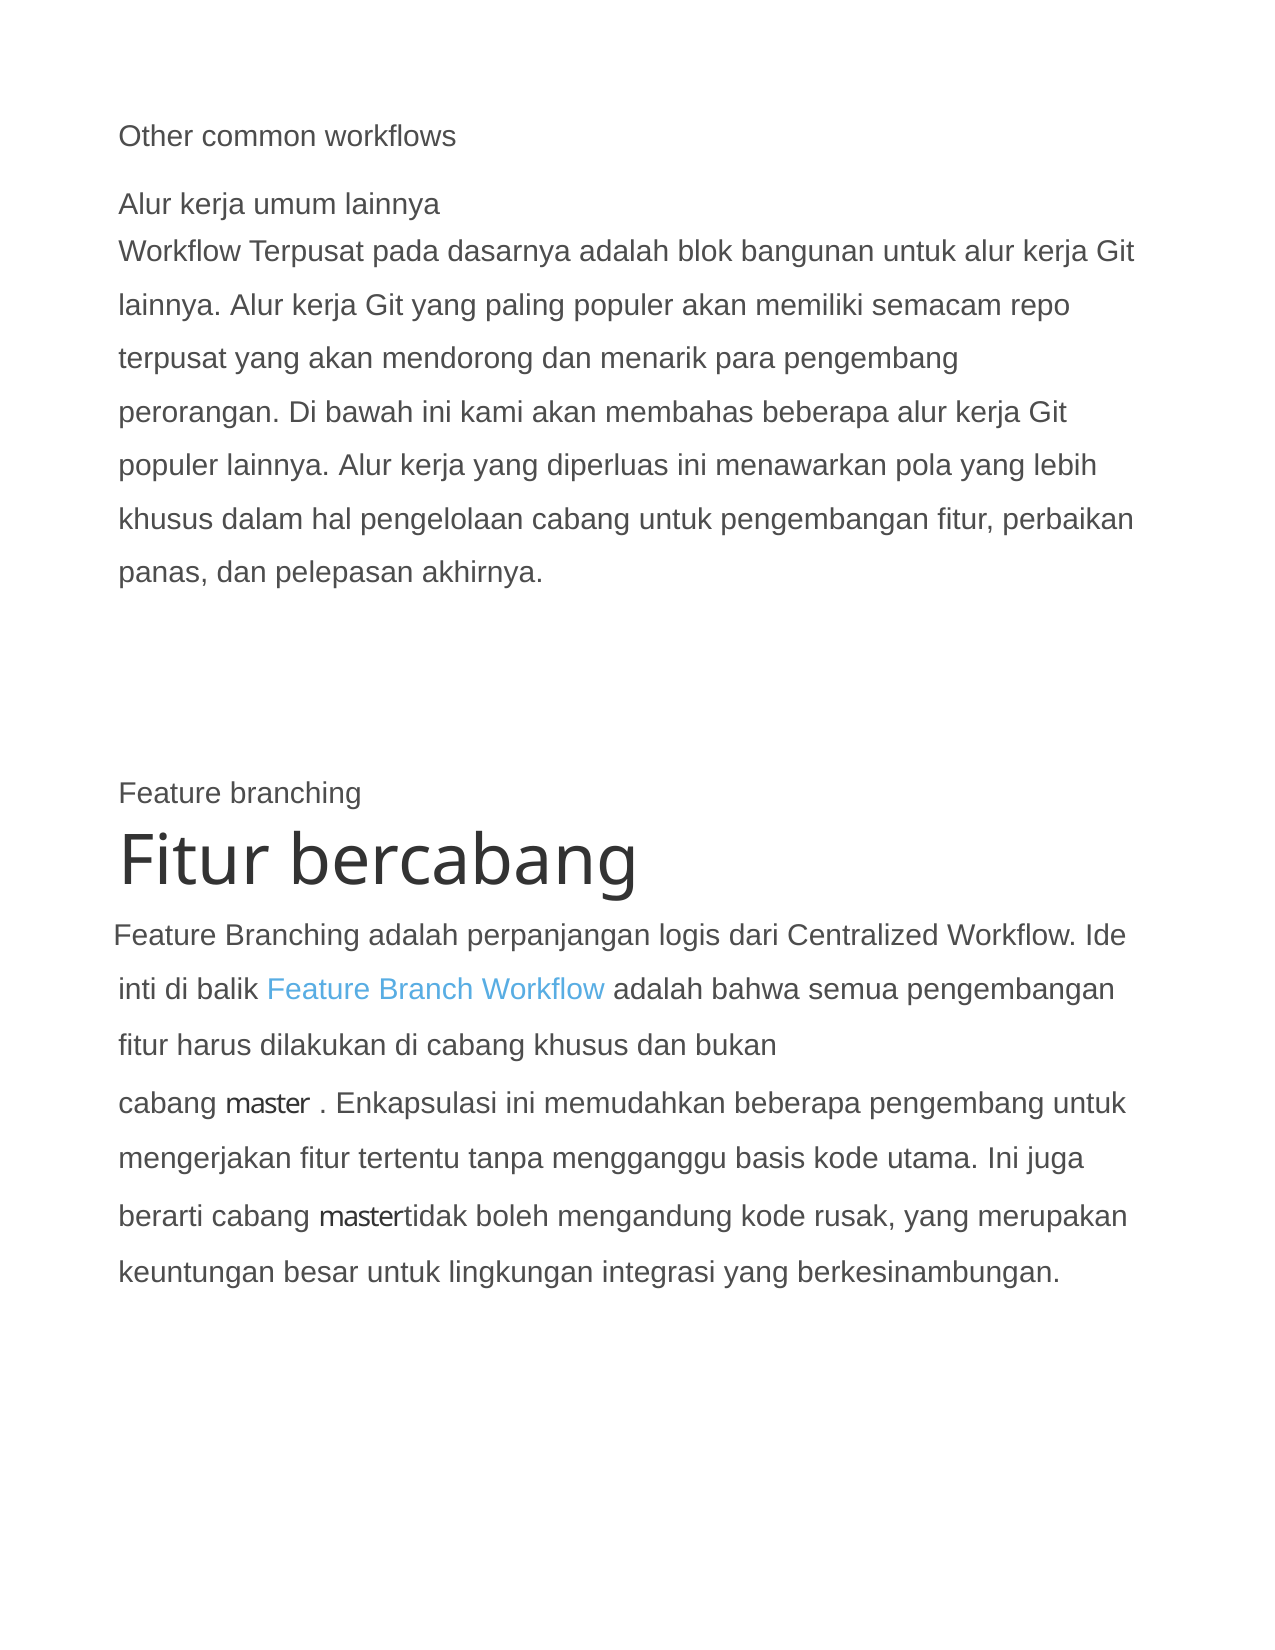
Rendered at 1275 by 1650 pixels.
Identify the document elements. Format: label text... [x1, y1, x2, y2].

subtitle Alur kerja umum lainnya [118, 186, 1157, 221]
text Workflow Terpusat pada dasarnya adalah blok bangunan untuk alur kerja Git lainnya. Alur kerja Git yang paling populer akan memiliki semacam repo terpusat yang akan mendorong dan menarik para pengembang perorangan. Di bawah ini kami akan membahas beberapa alur kerja Git populer lainnya. Alur kerja yang diperluas ini menawarkan pola yang lebih khusus dalam hal pengelolaan cabang untuk pengembangan fitur, perbaikan panas, dan pelepasan akhirnya. [118, 233, 1157, 589]
text Feature Branching adalah perpanjangan logis dari Centralized Workflow. Ide inti di balik Feature Branch Workflow adalah bahwa semua pengembangan fitur harus dilakukan di cabang khusus dan bukan cabang master . Enkapsulasi ini memudahkan beberapa pengembang untuk mengerjakan fitur tertentu tanpa mengganggu basis kode utama. Ini juga berarti cabang mastertidak boleh mengandung kode rusak, yang merupakan keuntungan besar untuk lingkungan integrasi yang berkesinambungan. [113, 918, 1157, 1288]
subtitle Other common workflows [118, 118, 1157, 153]
subtitle Feature branching Fitur bercabang [118, 775, 1157, 905]
